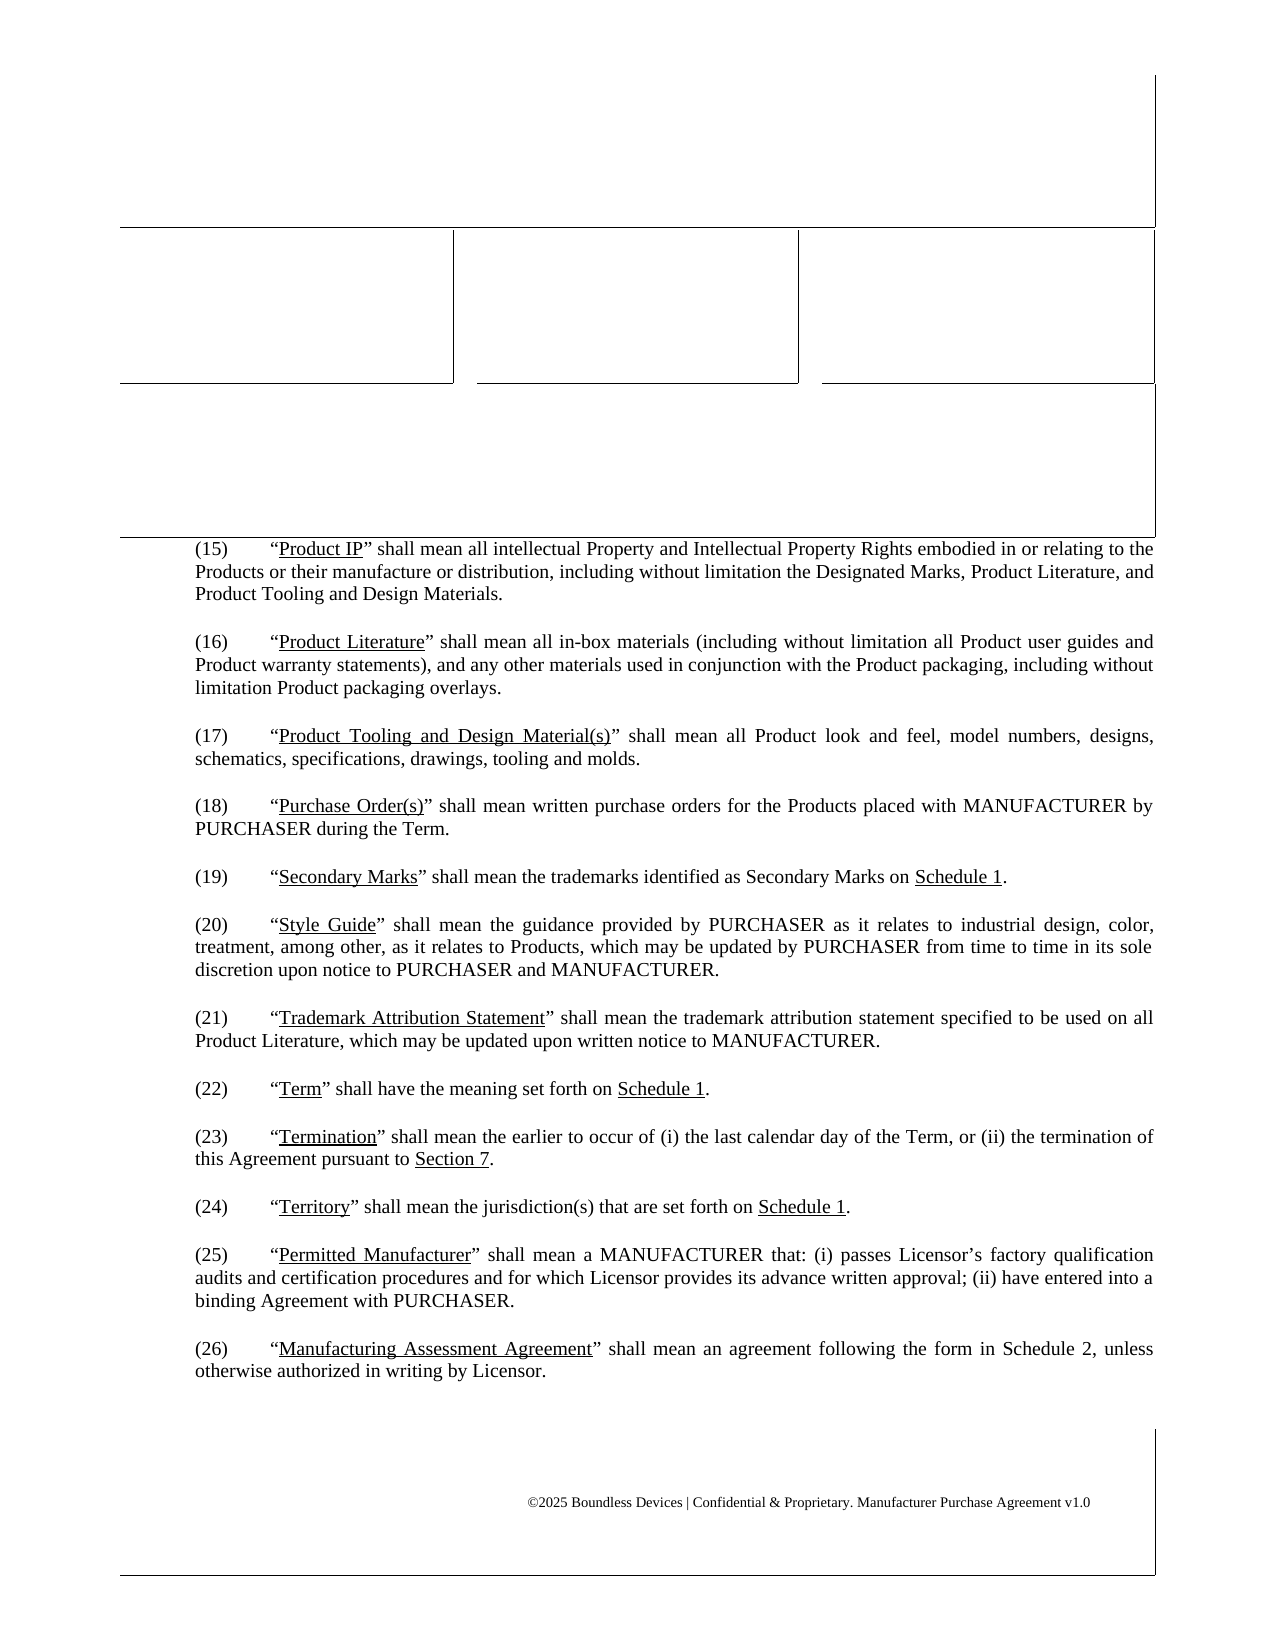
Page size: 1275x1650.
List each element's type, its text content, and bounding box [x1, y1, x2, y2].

text (24) “Territory” shall mean the jurisdiction(s) that are set forth on Schedule 1. [195, 1195, 1155, 1218]
text (16) “Product Literature” shall mean all in-box materials (including without limitation all Product user guides and Product warranty statements), and any other materials used in conjunction with the Product packaging, including without limitation Product packaging overlays. [195, 630, 1155, 699]
text (15) “Product IP” shall mean all intellectual Property and Intellectual Property Rights embodied in or relating to the Products or their manufacture or distribution, including without limitation the Designated Marks, Product Literature, and Product Tooling and Design Materials. [195, 537, 1155, 605]
text (19) “Secondary Marks” shall mean the trademarks identified as Secondary Marks on Schedule 1. [195, 865, 1155, 888]
text (21) “Trademark Attribution Statement” shall mean the trademark attribution statement specified to be used on all Product Literature, which may be updated upon written notice to MANUFACTURER. [195, 1006, 1155, 1052]
text (20) “Style Guide” shall mean the guidance provided by PURCHASER as it relates to industrial design, color, treatment, among other, as it relates to Products, which may be updated by PURCHASER from time to time in its sole discretion upon notice to PURCHASER and MANUFACTURER. [195, 913, 1155, 981]
text (18) “Purchase Order(s)” shall mean written purchase orders for the Products placed with MANUFACTURER by PURCHASER during the Term. [195, 794, 1155, 840]
text (26) “Manufacturing Assessment Agreement” shall mean an agreement following the form in Schedule 2, unless otherwise authorized in writing by Licensor. [195, 1336, 1155, 1382]
text (22) “Term” shall have the meaning set forth on Schedule 1. [195, 1077, 1155, 1099]
text (25) “Permitted Manufacturer” shall mean a MANUFACTURER that: (i) passes Licensor’s factory qualification audits and certification procedures and for which Licensor provides its advance written approval; (ii) have entered into a binding Agreement with PURCHASER. [195, 1243, 1155, 1311]
text (23) “Termination” shall mean the earlier to occur of (i) the last calendar day of the Term, or (ii) the termination of this Agreement pursuant to Section 7. [195, 1124, 1155, 1170]
text (17) “Product Tooling and Design Material(s)” shall mean all Product look and feel, model numbers, designs, schematics, specifications, drawings, tooling and molds. [195, 724, 1155, 769]
